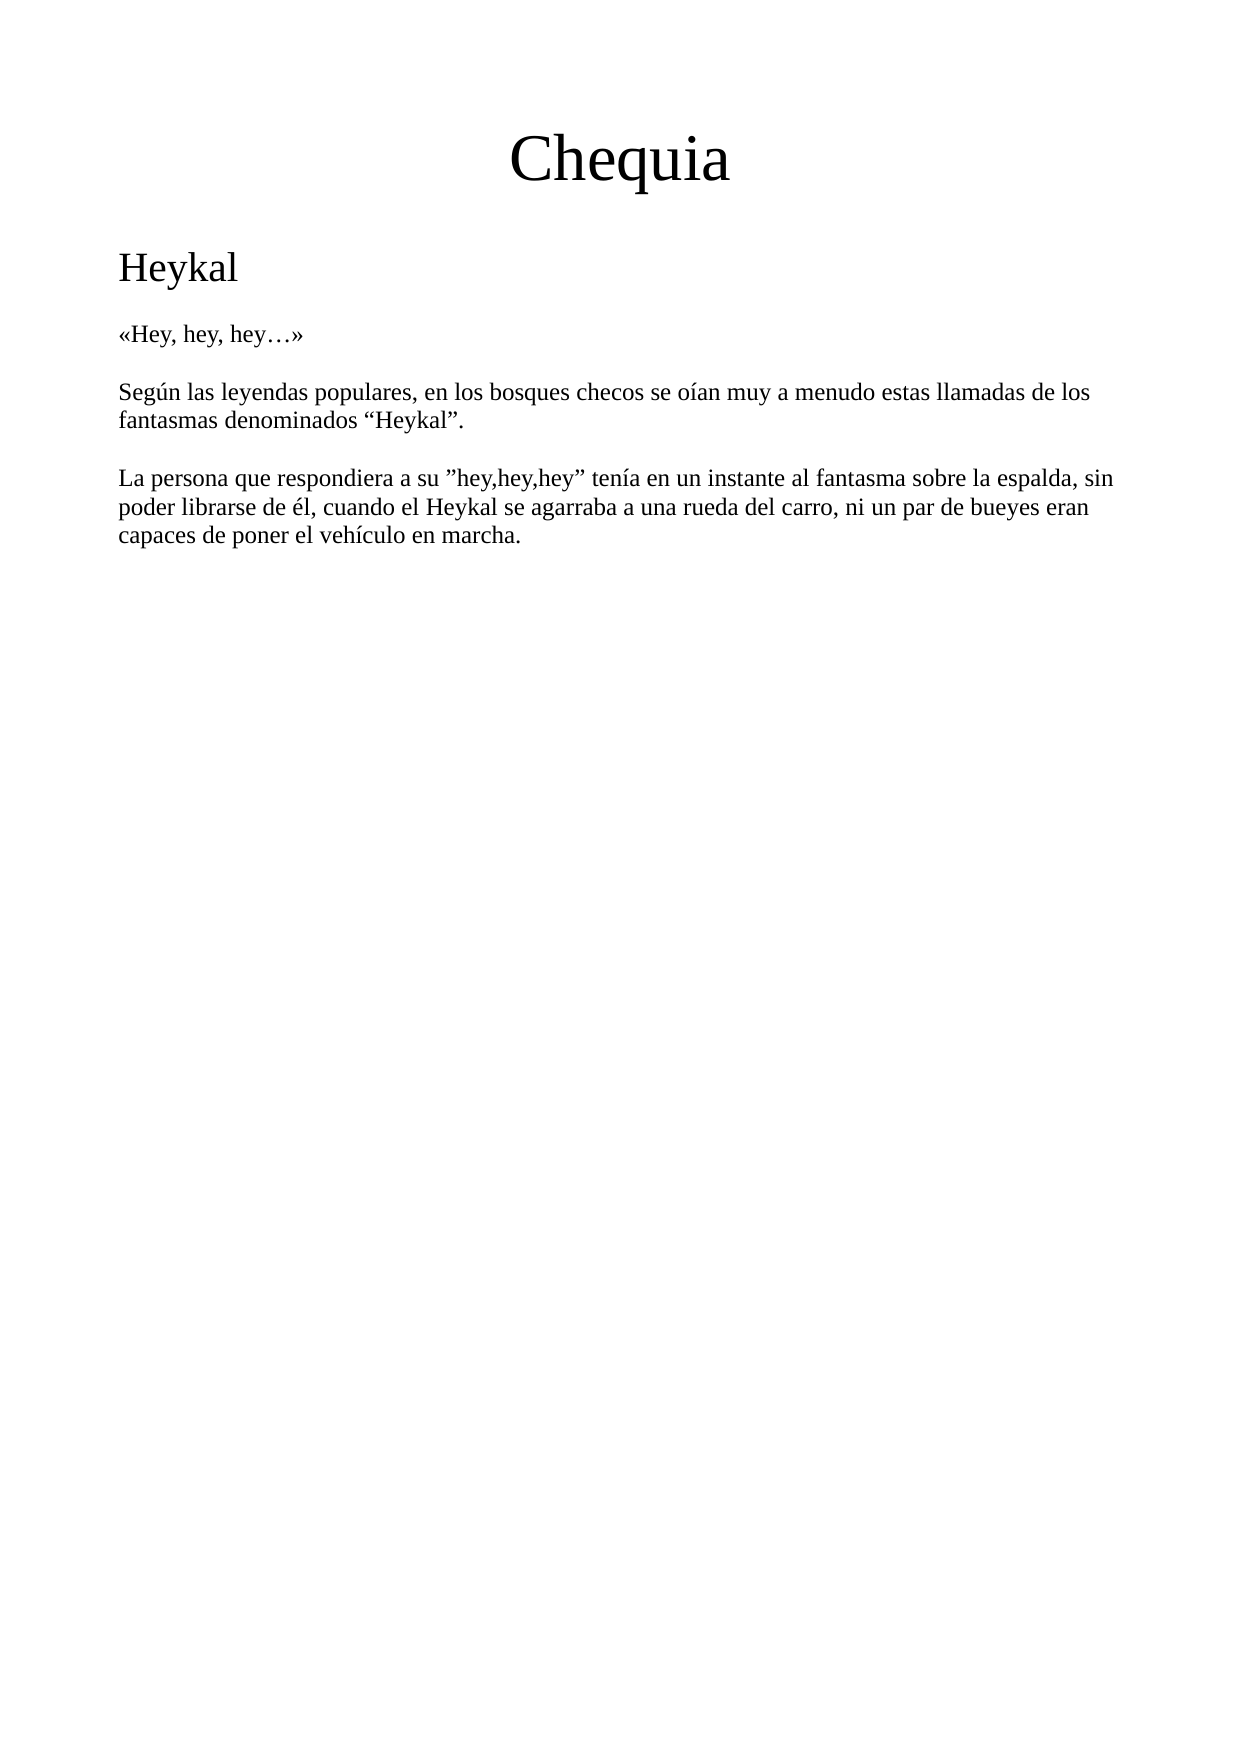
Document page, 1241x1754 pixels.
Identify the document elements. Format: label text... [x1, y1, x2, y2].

text Según las leyendas populares, en los bosques checos se oían muy a menudo estas llamadas de los fantasmas denominados “Heykal”. [118, 377, 1122, 434]
text «Hey, hey, hey…» [118, 319, 1122, 348]
text La persona que respondiera a su ”hey,hey,hey” tenía en un instante al fantasma sobre la espalda, sin poder librarse de él, cuando el Heykal se agarraba a una rueda del carro, ni un par de bueyes eran capaces de poner el vehículo en marcha. [118, 463, 1122, 549]
text Heykal [118, 243, 1122, 291]
text Chequia [118, 118, 1122, 195]
